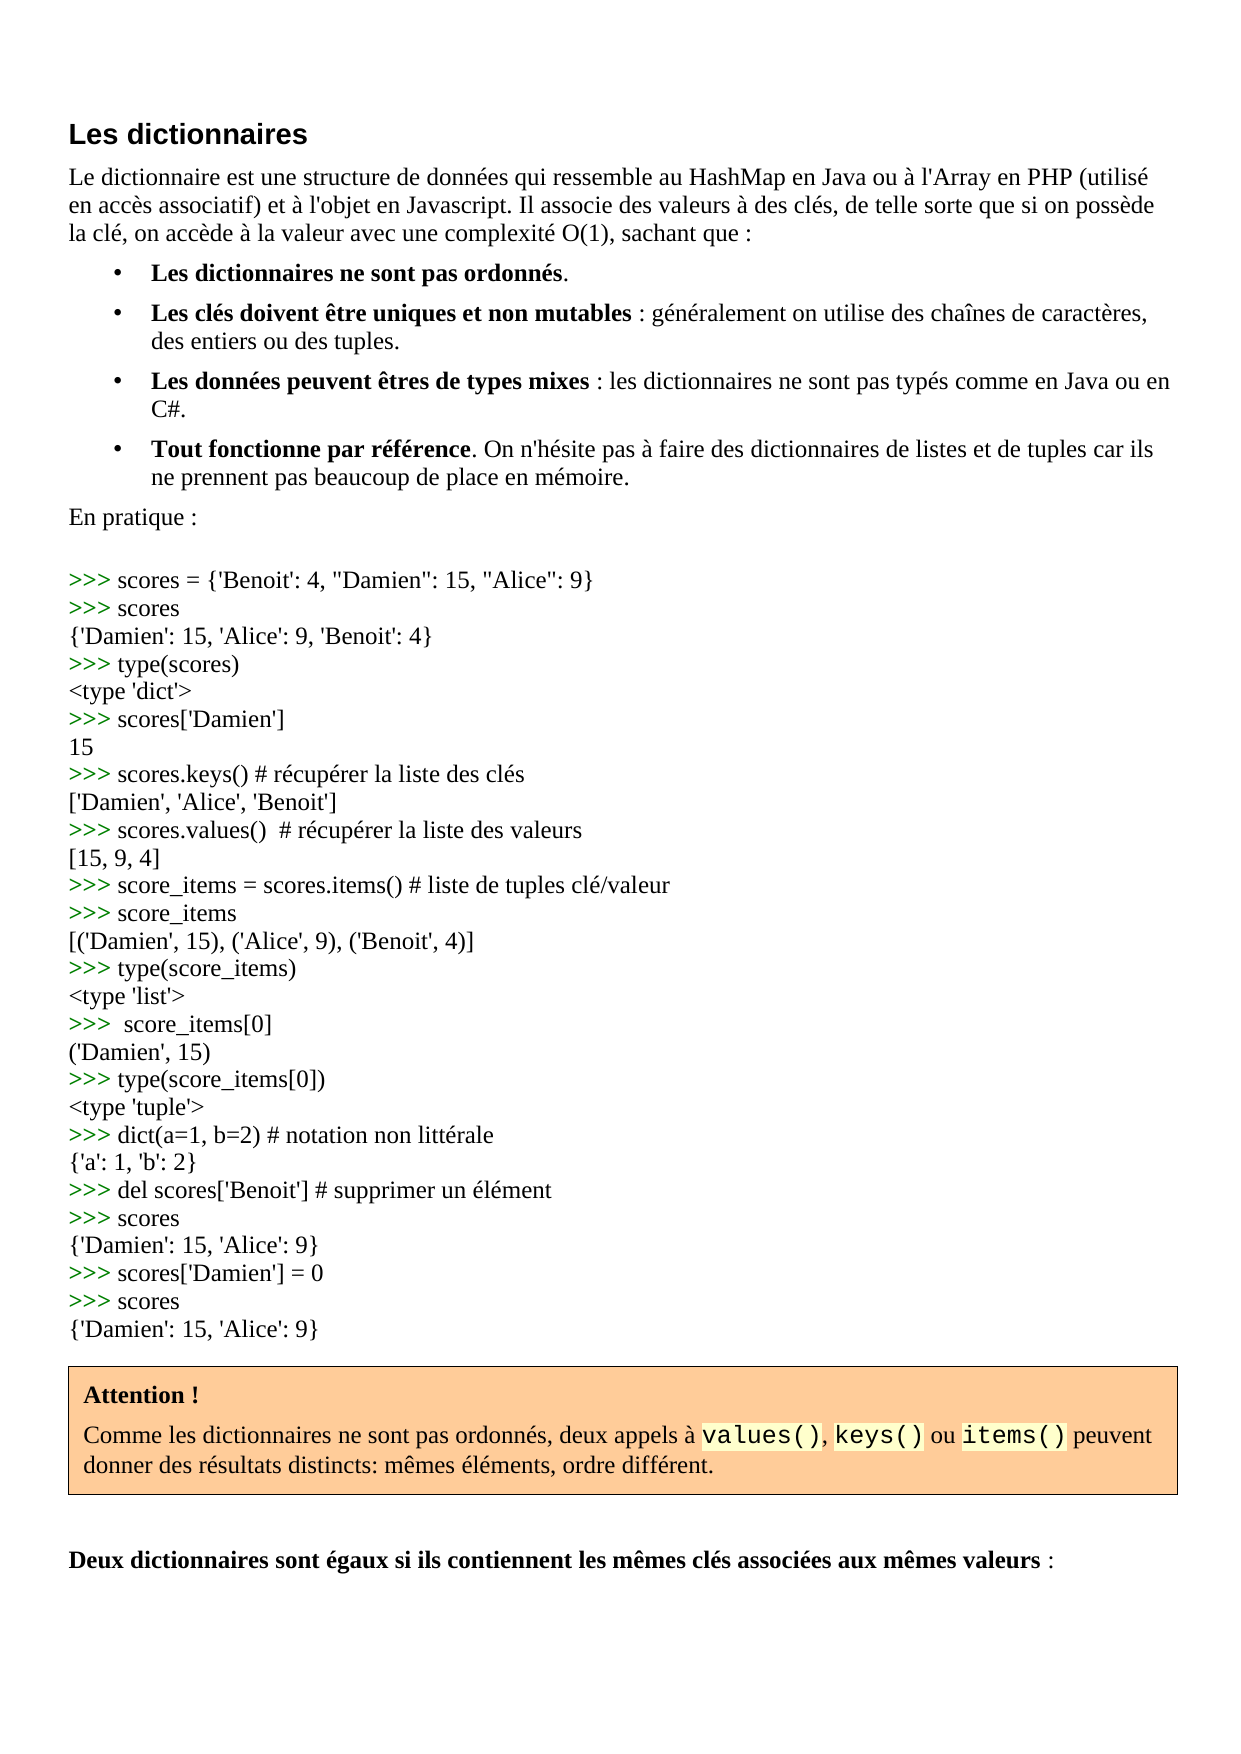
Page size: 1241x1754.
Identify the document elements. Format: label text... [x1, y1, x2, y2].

text >>> scores = {'Benoit': 4, "Damien": 15, "Alice": 9} >>> scores {'Damien': 15, 'Alice': 9, 'Benoit': 4} >>> type(scores) <type 'dict'> >>> scores['Damien'] 15 >>> scores.keys() # récupérer la liste des clés ['Damien', 'Alice', 'Benoit'] >>> scores.values() # récupérer la liste des valeurs [15, 9, 4] >>> score_items = scores.items() # liste de tuples clé/valeur >>> score_items [('Damien', 15), ('Alice', 9), ('Benoit', 4)] >>> type(score_items) <type 'list'> >>> score_items[0] ('Damien', 15) >>> type(score_items[0]) <type 'tuple'> >>> dict(a=1, b=2) # notation non littérale {'a': 1, 'b': 2} >>> del scores['Benoit'] # supprimer un élément >>> scores {'Damien': 15, 'Alice': 9} >>> scores['Damien'] = 0 >>> scores {'Damien': 15, 'Alice': 9} [68, 567, 1177, 1342]
text Attention ! [69, 1367, 1177, 1406]
list Les dictionnaires ne sont pas ordonnés. [113, 259, 1177, 287]
text Deux dictionnaires sont égaux si ils contiennent les mêmes clés associées aux mêmes valeurs : [68, 1546, 1177, 1574]
subtitle Les dictionnaires [68, 118, 1177, 151]
list Les clés doivent être uniques et non mutables : généralement on utilise des chaînes de caractères, des entiers ou des tuples. [113, 299, 1177, 354]
text En pratique : [68, 503, 1177, 531]
list Tout fonctionne par référence. On n'hésite pas à faire des dictionnaires de listes et de tuples car ils ne prennent pas beaucoup de place en mémoire. [113, 435, 1177, 490]
list Les données peuvent êtres de types mixes : les dictionnaires ne sont pas typés comme en Java ou en C#. [113, 367, 1177, 422]
text Le dictionnaire est une structure de données qui ressemble au HashMap en Java ou à l'Array en PHP (utilisé en accès associatif) et à l'objet en Javascript. Il associe des valeurs à des clés, de telle sorte que si on possède la clé, on accède à la valeur avec une complexité O(1), sachant que : [68, 163, 1177, 246]
text Comme les dictionnaires ne sont pas ordonnés, deux appels à values(), keys() ou items() peuvent donner des résultats distincts: mêmes éléments, ordre différent. [69, 1406, 1177, 1494]
